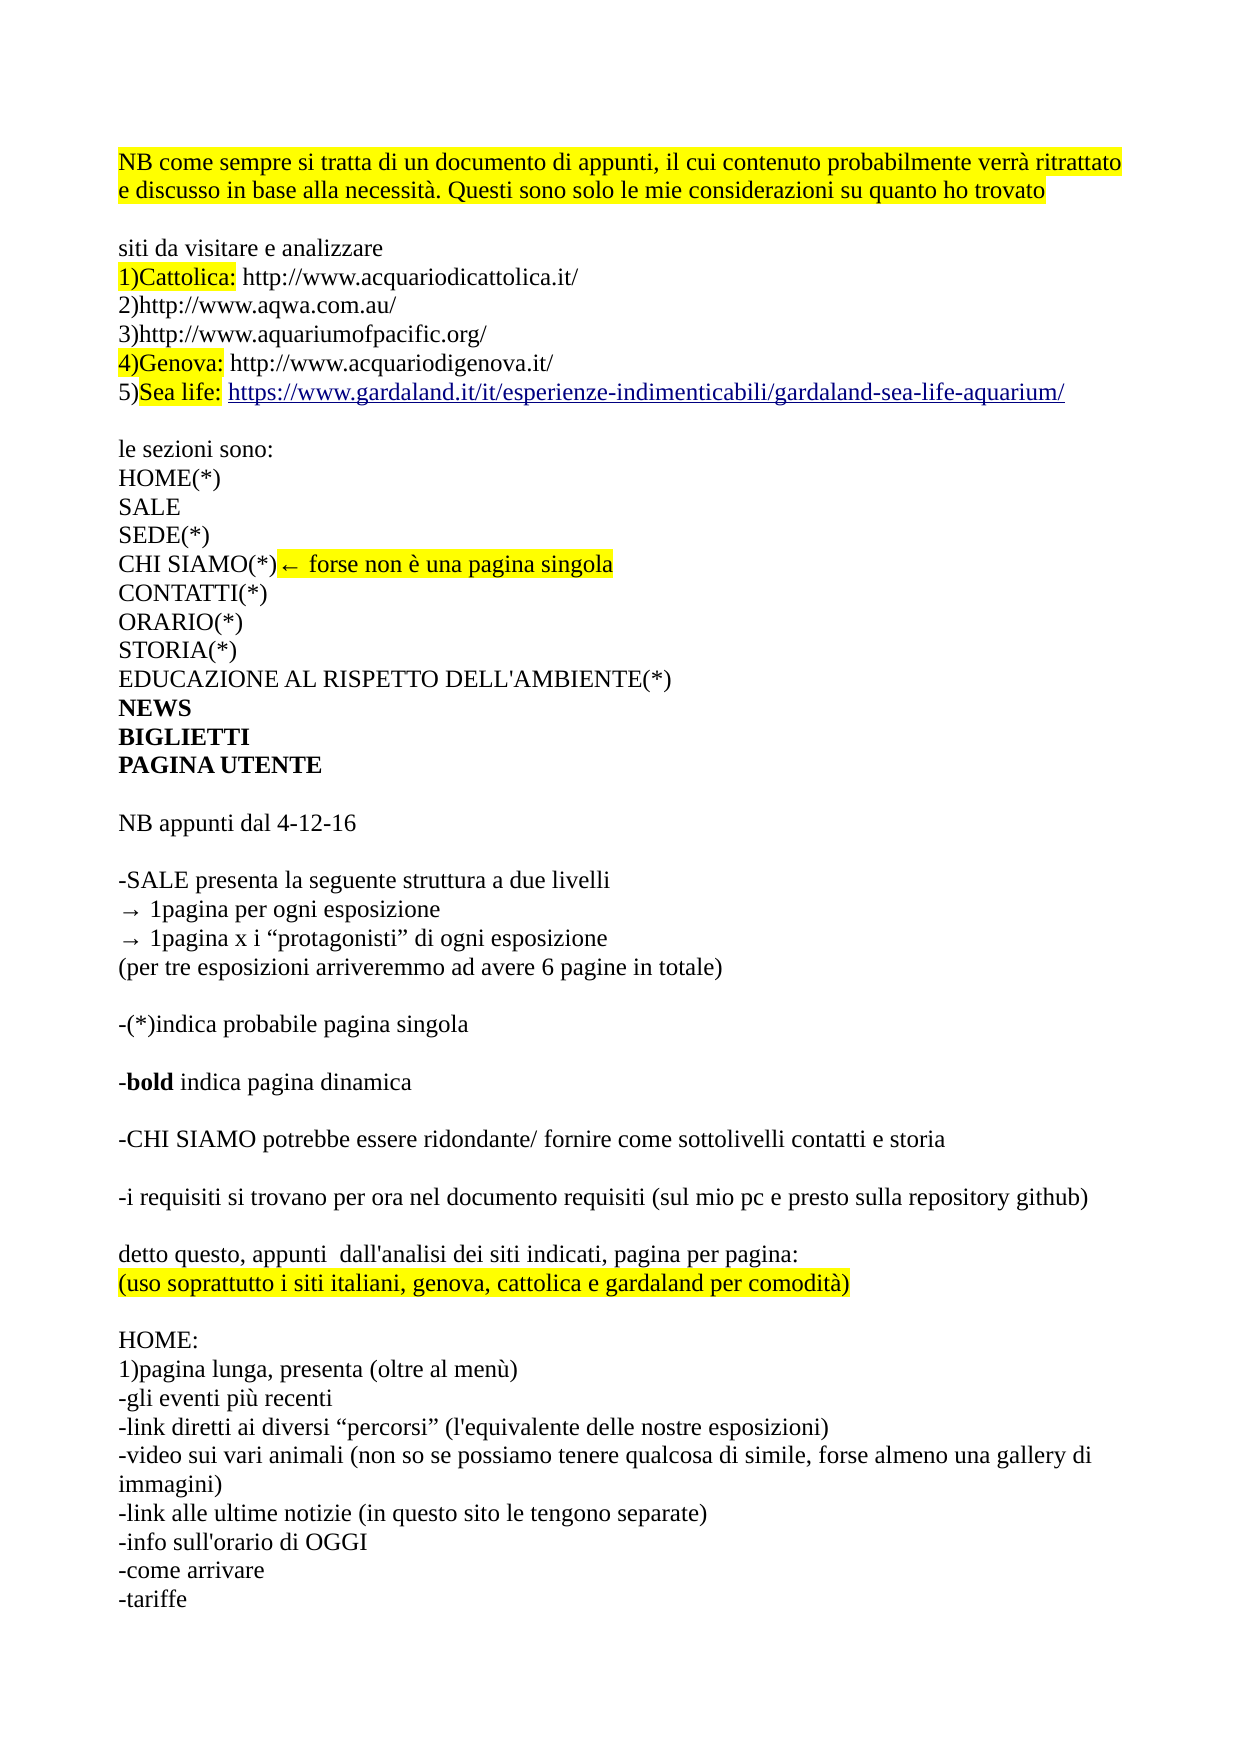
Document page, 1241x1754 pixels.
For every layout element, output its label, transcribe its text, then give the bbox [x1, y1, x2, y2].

text BIGLIETTI [118, 722, 1122, 751]
text -CHI SIAMO potrebbe essere ridondante/ fornire come sottolivelli contatti e storia [118, 1124, 1122, 1153]
text SEDE(*) [118, 521, 1122, 549]
text 4)Genova: http://www.acquariodigenova.it/ [118, 348, 1122, 377]
text PAGINA UTENTE [118, 751, 1122, 779]
text siti da visitare e analizzare [118, 233, 1122, 262]
text (per tre esposizioni arriveremmo ad avere 6 pagine in totale) [118, 952, 1122, 981]
text le sezioni sono: [118, 434, 1122, 463]
text -come arrivare [118, 1556, 1122, 1584]
text -video sui vari animali (non so se possiamo tenere qualcosa di simile, forse almeno una gallery di immagini) [118, 1441, 1122, 1498]
text -bold indica pagina dinamica [118, 1067, 1122, 1096]
text -info sull'orario di OGGI [118, 1527, 1122, 1556]
text NEWS [118, 693, 1122, 722]
text SALE [118, 492, 1122, 521]
text -link alle ultime notizie (in questo sito le tengono separate) [118, 1498, 1122, 1527]
text NB appunti dal 4-12-16 [118, 808, 1122, 837]
text -i requisiti si trovano per ora nel documento requisiti (sul mio pc e presto sulla repository github) [118, 1182, 1122, 1211]
text CONTATTI(*) [118, 578, 1122, 607]
text 1)Cattolica: http://www.acquariodicattolica.it/ [118, 262, 1122, 291]
text → 1pagina per ogni esposizione [118, 894, 1122, 923]
text 2)http://www.aqwa.com.au/ [118, 291, 1122, 319]
text 5)Sea life: https://www.gardaland.it/it/esperienze-indimenticabili/gardaland-sea-life-aquarium/ [118, 377, 1122, 406]
text HOME: [118, 1326, 1122, 1354]
text → 1pagina x i “protagonisti” di ogni esposizione [118, 923, 1122, 952]
text (uso soprattutto i siti italiani, genova, cattolica e gardaland per comodità) [118, 1268, 1122, 1297]
text 1)pagina lunga, presenta (oltre al menù) [118, 1354, 1122, 1383]
text detto questo, appunti dall'analisi dei siti indicati, pagina per pagina: [118, 1239, 1122, 1268]
text -gli eventi più recenti [118, 1383, 1122, 1412]
text CHI SIAMO(*)← forse non è una pagina singola [118, 549, 1122, 578]
text ORARIO(*) [118, 607, 1122, 636]
text -SALE presenta la seguente struttura a due livelli [118, 866, 1122, 894]
text EDUCAZIONE AL RISPETTO DELL'AMBIENTE(*) [118, 664, 1122, 693]
text -(*)indica probabile pagina singola [118, 1009, 1122, 1038]
text NB come sempre si tratta di un documento di appunti, il cui contenuto probabilmente verrà ritrattato e discusso in base alla necessità. Questi sono solo le mie considerazioni su quanto ho trovato [118, 147, 1122, 204]
text STORIA(*) [118, 636, 1122, 664]
text 3)http://www.aquariumofpacific.org/ [118, 319, 1122, 348]
text -link diretti ai diversi “percorsi” (l'equivalente delle nostre esposizioni) [118, 1412, 1122, 1441]
text HOME(*) [118, 463, 1122, 492]
text -tariffe [118, 1584, 1122, 1613]
